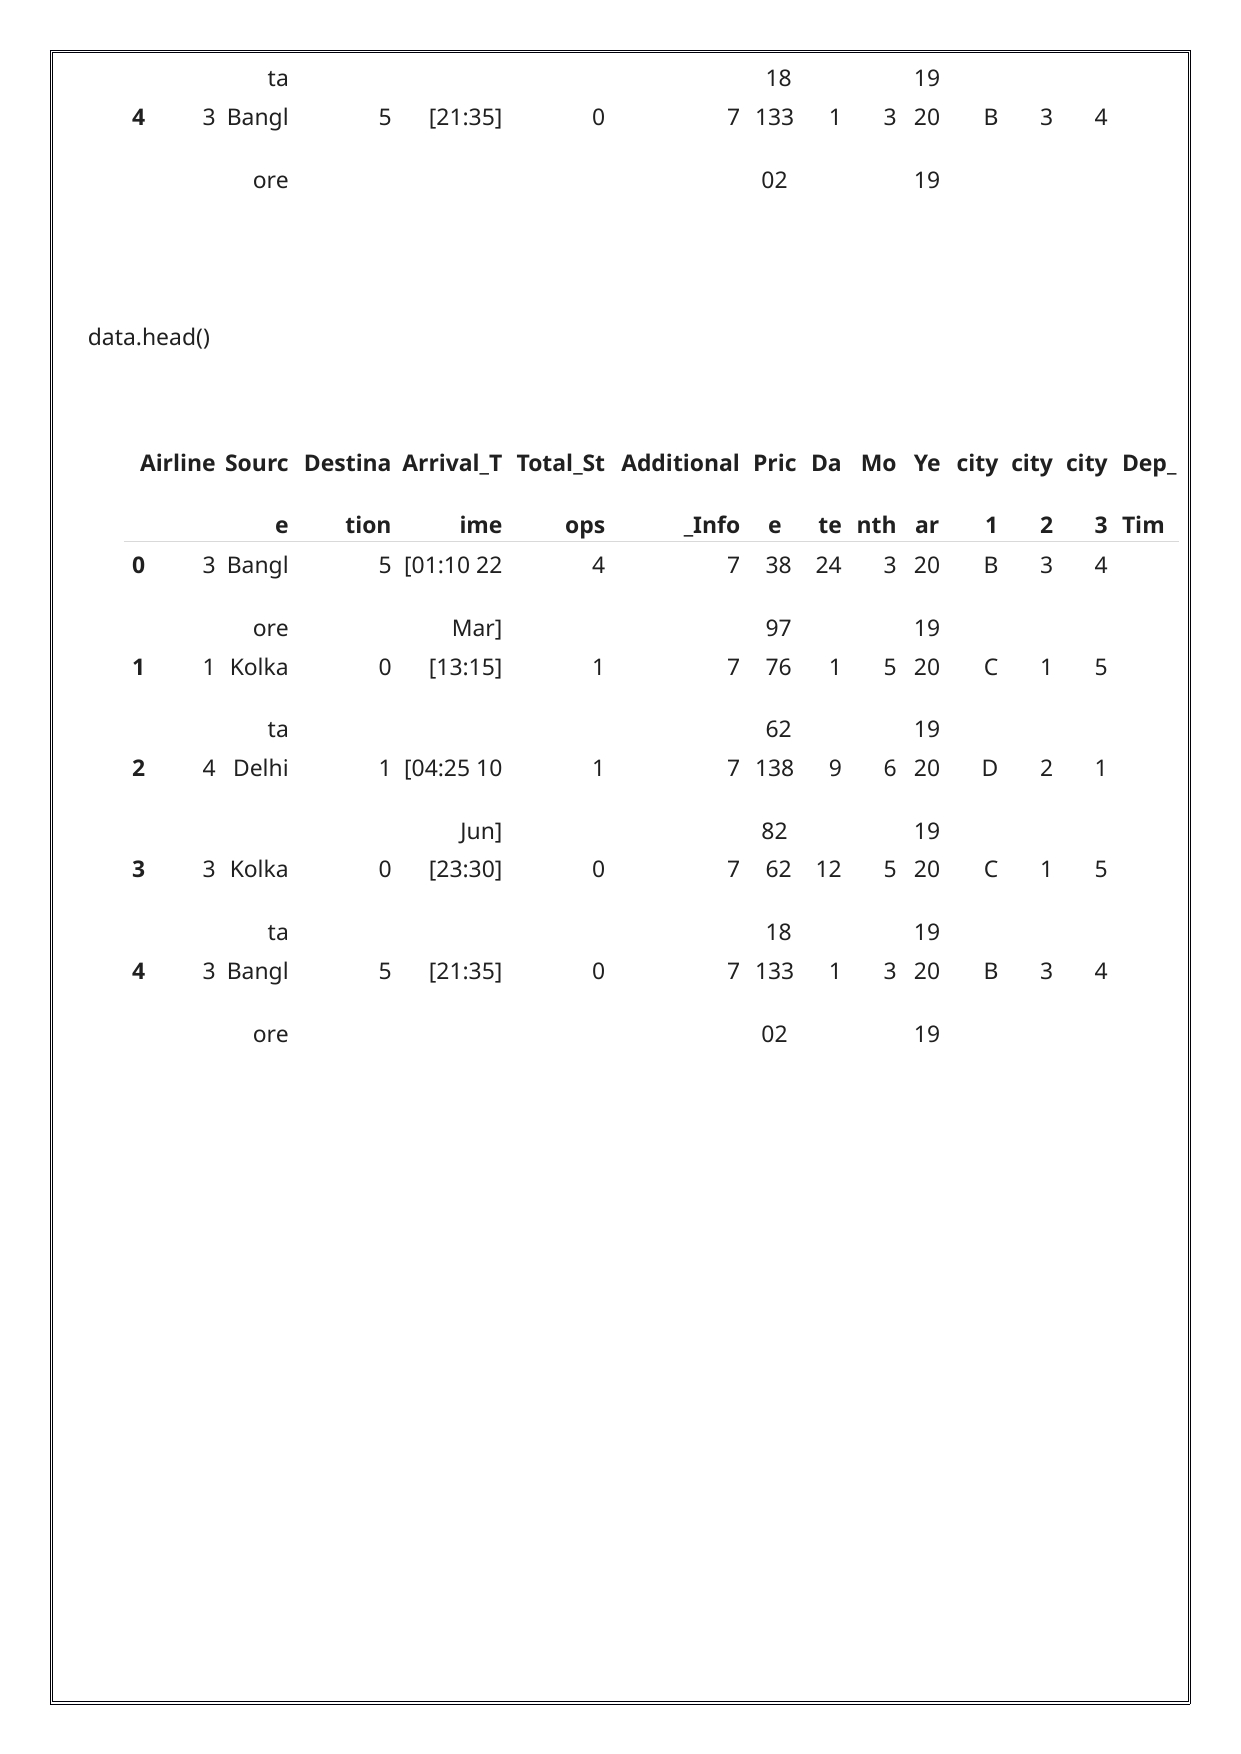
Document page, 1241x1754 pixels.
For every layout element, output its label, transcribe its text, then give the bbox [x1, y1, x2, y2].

table_cell D [950, 745, 1005, 846]
table_cell 4 [1059, 542, 1114, 643]
table_cell [04:25 10 Jun] [398, 745, 509, 846]
table_cell B [950, 93, 1005, 195]
table_header Month [848, 447, 903, 541]
table_cell 0 [296, 846, 398, 947]
table_cell C [950, 846, 1005, 947]
table_cell 4 [1059, 93, 1114, 195]
table_cell 24 [802, 542, 848, 643]
table_cell [1059, 54, 1114, 93]
table_cell 3 [1005, 93, 1059, 195]
table_cell 13302 [747, 947, 802, 1049]
table_cell 4 [509, 542, 612, 643]
table_cell Kolkata [223, 846, 296, 947]
table_cell B [950, 947, 1005, 1049]
table_cell 7 [612, 745, 747, 846]
table_cell 9 [802, 745, 848, 846]
table_header Total_Stops [509, 447, 612, 541]
table_cell 13882 [747, 745, 802, 846]
table_cell 0 [509, 947, 612, 1049]
table_cell 7662 [747, 643, 802, 745]
table_cell 2 [1005, 745, 1059, 846]
table_cell [848, 54, 903, 93]
table_cell 18 [747, 54, 802, 93]
table_cell [612, 54, 747, 93]
table_cell [296, 54, 398, 93]
table_cell 5 [296, 93, 398, 195]
table_header Additional_Info [612, 447, 747, 541]
table_cell [1114, 745, 1179, 846]
table_cell [01:10 22 Mar] [398, 542, 509, 643]
table_header city3 [1059, 447, 1114, 541]
table_cell [124, 54, 223, 93]
table_cell 3 [848, 93, 903, 195]
table_cell 3 [848, 542, 903, 643]
table_cell C [950, 643, 1005, 745]
table_cell [1114, 947, 1179, 1049]
table_cell 1 [1005, 846, 1059, 947]
table_cell Delhi [223, 745, 296, 846]
table_cell B [950, 542, 1005, 643]
table_cell Banglore [223, 542, 296, 643]
table_cell 2019 [903, 745, 950, 846]
table_cell ta [223, 54, 296, 93]
table_cell 5 [848, 846, 903, 947]
table_header Source [223, 447, 296, 541]
table_cell 1 1 [124, 643, 223, 745]
table_cell Banglore [223, 947, 296, 1049]
table_cell [21:35] [398, 947, 509, 1049]
table_cell 6218 [747, 846, 802, 947]
table_cell 3 [1005, 542, 1059, 643]
table_cell [950, 54, 1005, 93]
table_cell [1114, 846, 1179, 947]
table_cell 1 [509, 643, 612, 745]
table_cell 0 [296, 643, 398, 745]
table_cell 12 [802, 846, 848, 947]
table_cell 2019 [903, 542, 950, 643]
table_cell 4 3 [124, 93, 223, 195]
table_cell 5 [1059, 846, 1114, 947]
table_cell 3 [1005, 947, 1059, 1049]
table_cell [802, 54, 848, 93]
table_header Airline [124, 447, 223, 541]
table_cell 1 [1059, 745, 1114, 846]
table_header Arrival_Time [398, 447, 509, 541]
table_cell 5 [848, 643, 903, 745]
table_cell 7 [612, 93, 747, 195]
text data.head() [88, 321, 1188, 352]
table_header Destination [296, 447, 398, 541]
table_header city1 [950, 447, 1005, 541]
table_cell 1 [1005, 643, 1059, 745]
table_cell 2019 [903, 947, 950, 1049]
table_cell 1 [802, 947, 848, 1049]
table_cell Banglore [223, 93, 296, 195]
table_cell 5 [1059, 643, 1114, 745]
table_cell [1114, 93, 1179, 195]
table_cell 2019 [903, 643, 950, 745]
table_cell Kolkata [223, 643, 296, 745]
table_header Dep_Tim [1114, 447, 1179, 541]
table_cell 13302 [747, 93, 802, 195]
table_cell 1 [802, 643, 848, 745]
table_header Price [747, 447, 802, 541]
table_cell 0 [509, 846, 612, 947]
table_cell [1114, 542, 1179, 643]
table_cell 6 [848, 745, 903, 846]
table_cell 3897 [747, 542, 802, 643]
table_cell 3 3 [124, 846, 223, 947]
table_cell 5 [296, 947, 398, 1049]
table_cell 2019 [903, 846, 950, 947]
table_cell 5 [296, 542, 398, 643]
table_header Date [802, 447, 848, 541]
table_cell 2019 [903, 93, 950, 195]
table_header Year [903, 447, 950, 541]
table_cell [23:30] [398, 846, 509, 947]
table_cell 2 4 [124, 745, 223, 846]
table_cell [1005, 54, 1059, 93]
table_cell 19 [903, 54, 950, 93]
table_cell 7 [612, 643, 747, 745]
table_cell 3 [848, 947, 903, 1049]
table_cell 1 [296, 745, 398, 846]
table_cell 7 [612, 947, 747, 1049]
table_cell [1114, 643, 1179, 745]
table_cell 4 [1059, 947, 1114, 1049]
table_cell [1114, 54, 1179, 93]
table_cell 0 [509, 93, 612, 195]
table_cell 7 [612, 542, 747, 643]
table_cell 1 [509, 745, 612, 846]
table_cell 0 3 [124, 542, 223, 643]
table_header city2 [1005, 447, 1059, 541]
table_cell 7 [612, 846, 747, 947]
table_cell [509, 54, 612, 93]
table_cell [398, 54, 509, 93]
table_cell 4 3 [124, 947, 223, 1049]
table_cell [13:15] [398, 643, 509, 745]
table_cell [21:35] [398, 93, 509, 195]
table_cell 1 [802, 93, 848, 195]
